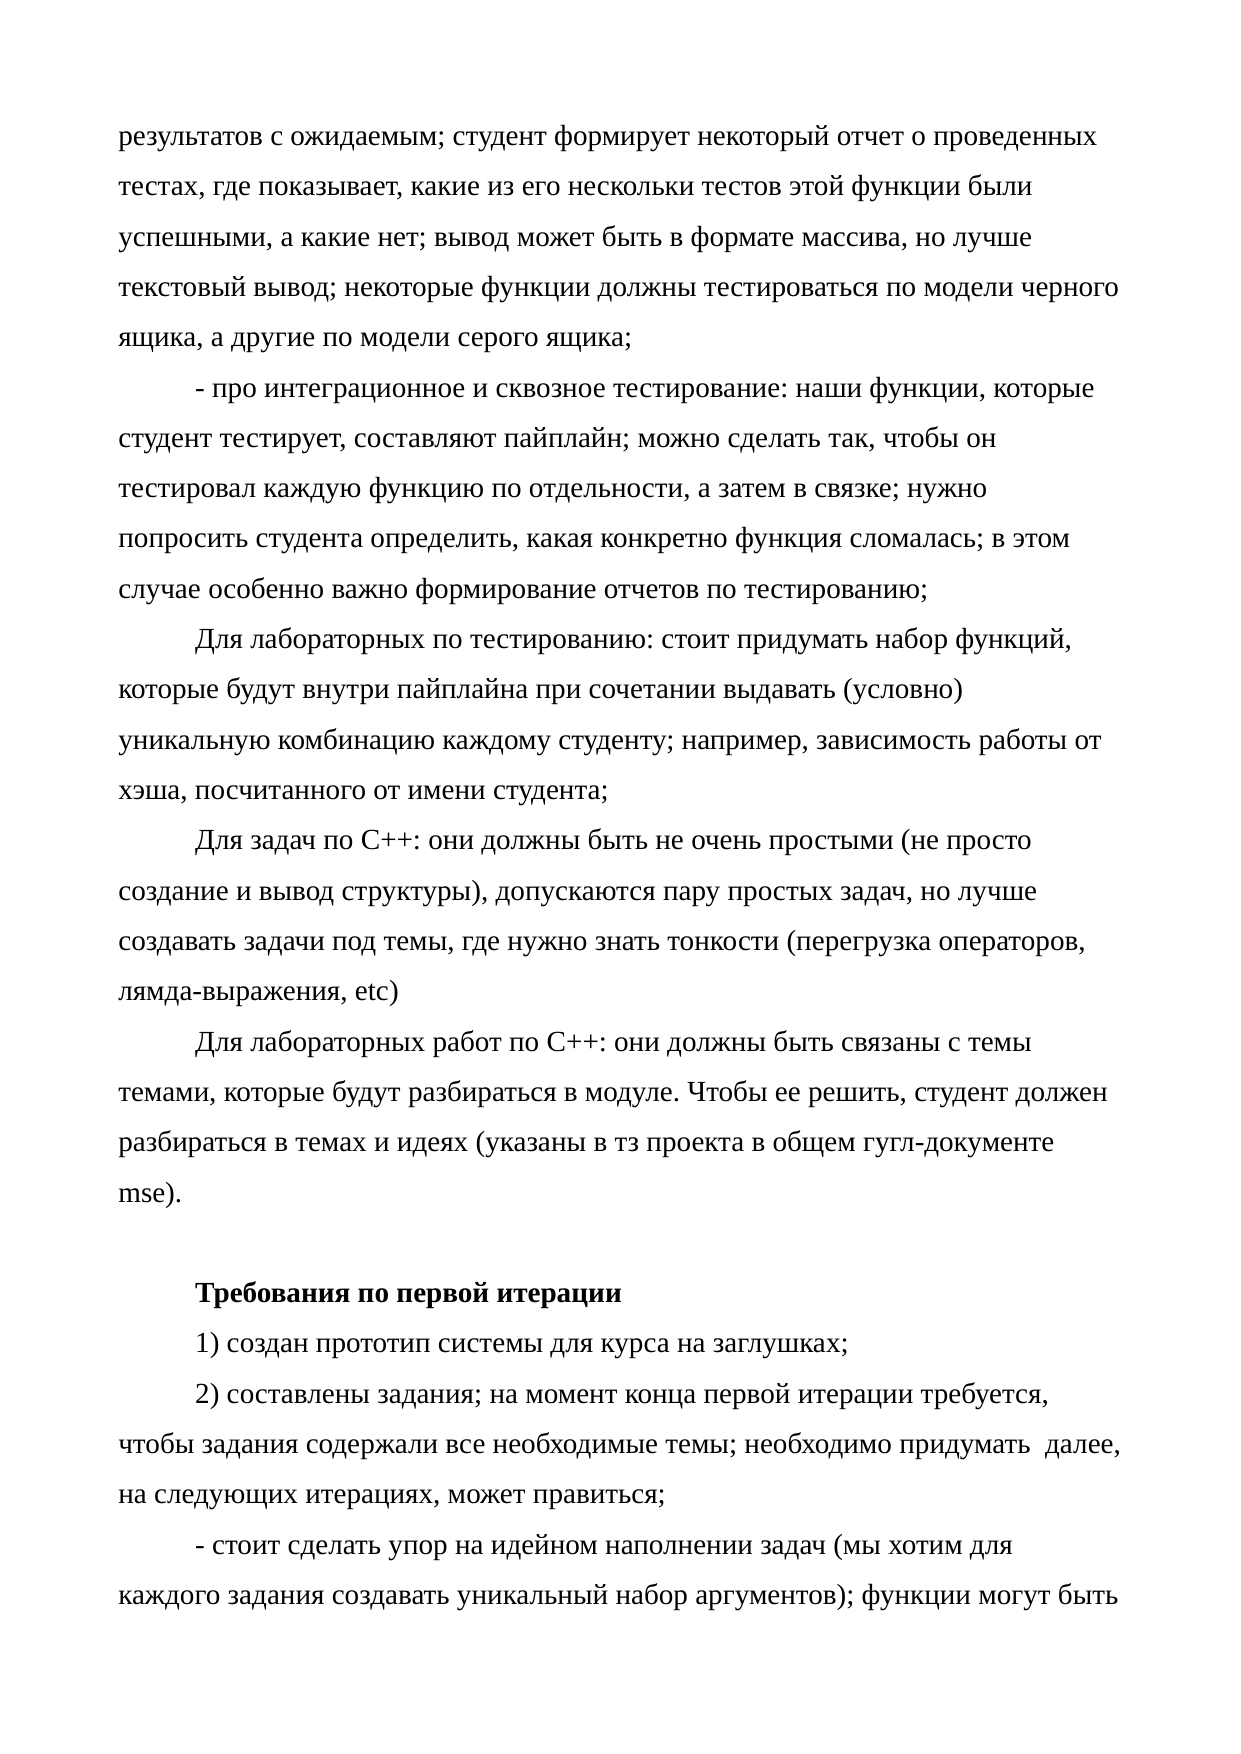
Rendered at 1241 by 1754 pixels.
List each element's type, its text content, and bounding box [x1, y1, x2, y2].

text - про интеграционное и сквозное тестирование: наши функции, которые студент тестирует, составляют пайплайн; можно сделать так, чтобы он тестировал каждую функцию по отдельности, а затем в связке; нужно попросить студента определить, какая конкретно функция сломалась; в этом случае особенно важно формирование отчетов по тестированию; [118, 370, 1122, 604]
text - стоит сделать упор на идейном наполнении задач (мы хотим для каждого задания создавать уникальный набор аргументов); функции могут быть [118, 1527, 1122, 1611]
text Для лабораторных работ по C++: они должны быть связаны с темы темами, которые будут разбираться в модуле. Чтобы ее решить, студент должен разбираться в темах и идеях (указаны в тз проекта в общем гугл-документе mse). [118, 1024, 1122, 1208]
text 1) создан прототип системы для курса на заглушках; [118, 1326, 1122, 1359]
text 2) составлены задания; на момент конца первой итерации требуется, чтобы задания содержали все необходимые темы; необходимо придумать далее, на следующих итерациях, может правиться; [118, 1376, 1122, 1510]
text Для задач по C++: они должны быть не очень простыми (не просто создание и вывод структуры), допускаются пару простых задач, но лучше создавать задачи под темы, где нужно знать тонкости (перегрузка операторов, лямда-выражения, etc) [118, 822, 1122, 1007]
text Требования по первой итерации [118, 1275, 1122, 1309]
text Для лабораторных по тестированию: стоит придумать набор функций, которые будут внутри пайплайна при сочетании выдавать (условно) уникальную комбинацию каждому студенту; например, зависимость работы от хэша, посчитанного от имени студента; [118, 621, 1122, 806]
text результатов с ожидаемым; студент формирует некоторый отчет о проведенных тестах, где показывает, какие из его нескольки тестов этой функции были успешными, а какие нет; вывод может быть в формате массива, но лучше текстовый вывод; некоторые функции должны тестироваться по модели черного ящика, а другие по модели серого ящика; [118, 118, 1122, 353]
